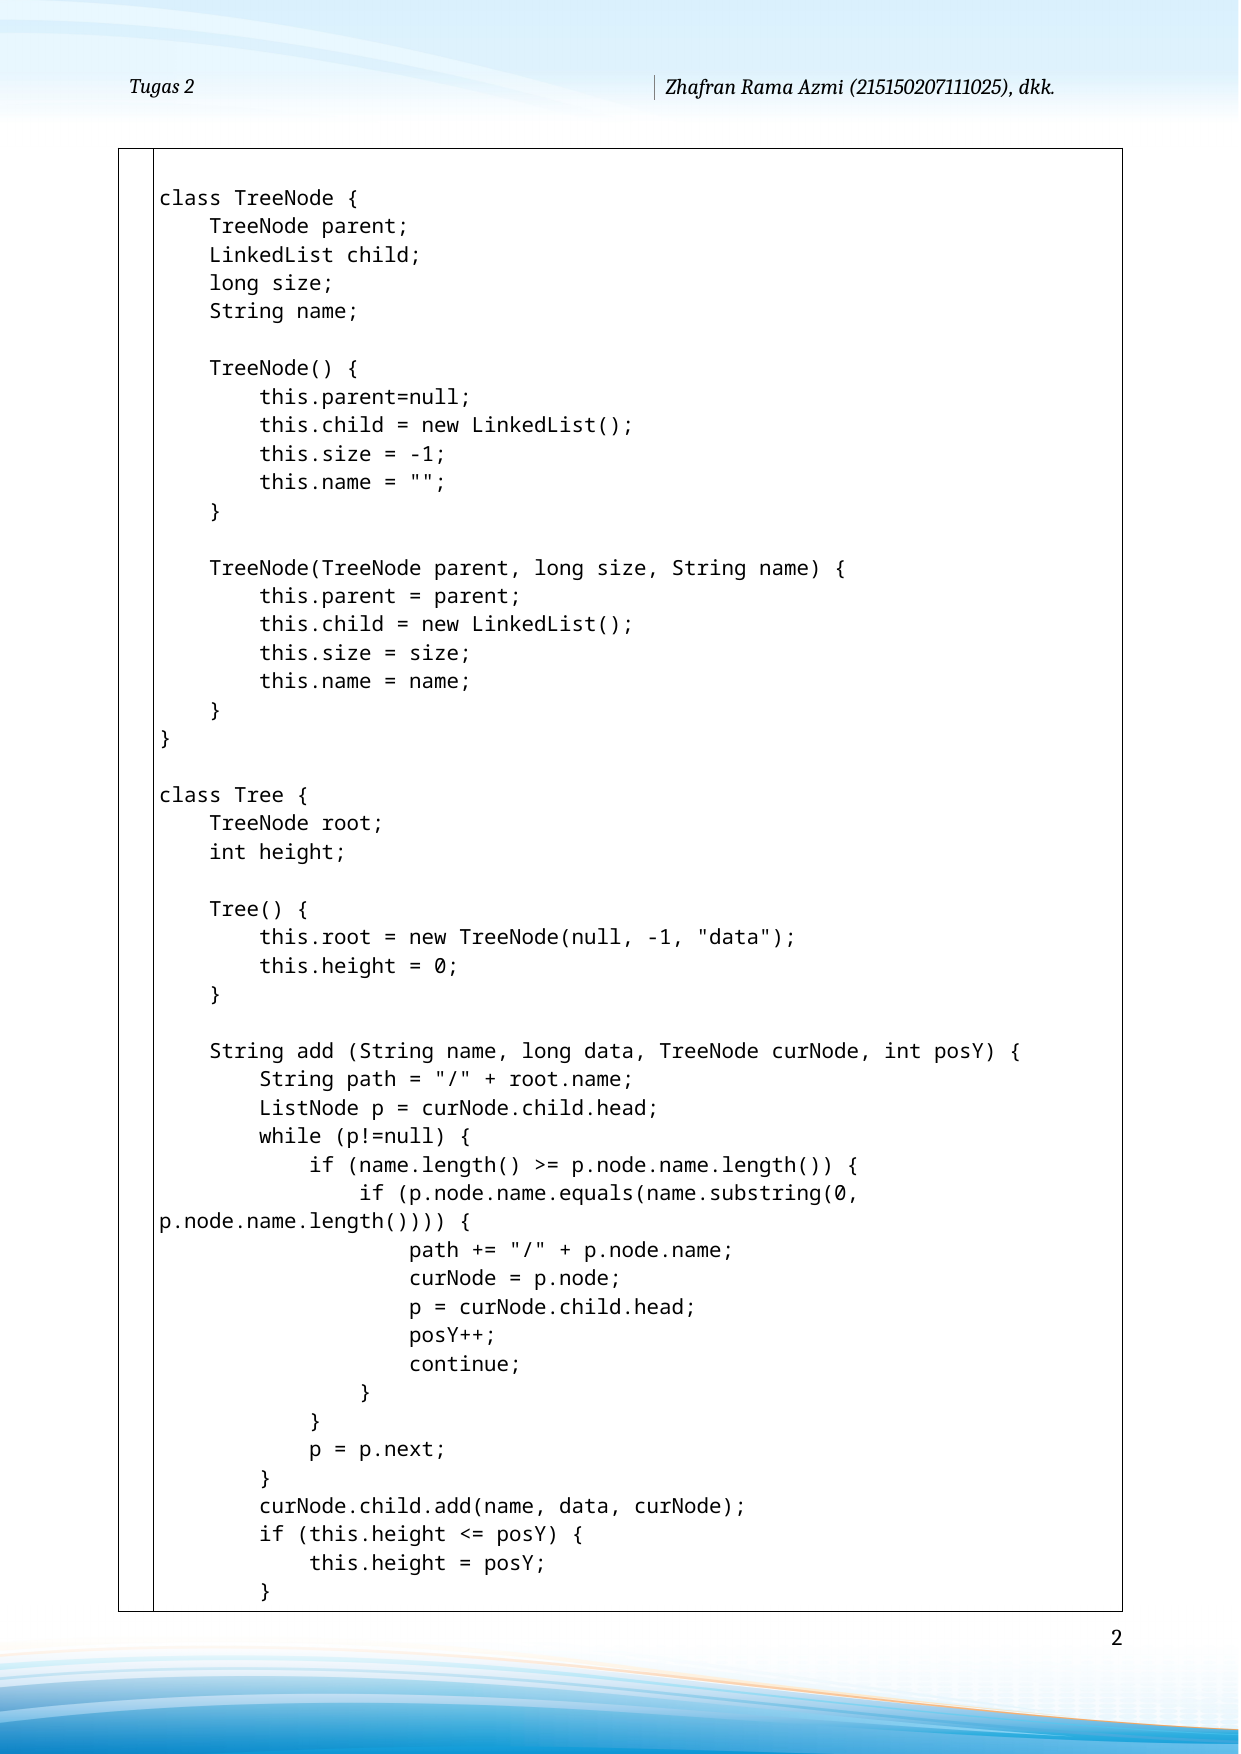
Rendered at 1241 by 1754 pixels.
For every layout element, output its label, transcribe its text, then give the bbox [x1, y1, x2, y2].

picture [0, 0, 1239, 147]
table_header class TreeNode { TreeNode parent; LinkedList child; long size; String name; TreeNode() { this.parent=null; this.child = new LinkedList(); this.size = -1; this.name = ""; } TreeNode(TreeNode parent, long size, String name) { this.parent = parent; this.child = new LinkedList(); this.size = size; this.name = name; } } class Tree { TreeNode root; int height; Tree() { this.root = new TreeNode(null, -1, "data"); this.height = 0; } String add (String name, long data, TreeNode curNode, int posY) { String path = "/" + root.name; ListNode p = curNode.child.head; while (p!=null) { if (name.length() >= p.node.name.length()) { if (p.node.name.equals(name.substring(0, p.node.name.length()))) { path += "/" + p.node.name; curNode = p.node; p = curNode.child.head; posY++; continue; } } p = p.next; } curNode.child.add(name, data, curNode); if (this.height <= posY) { this.height = posY; } [154, 149, 1122, 1611]
table_header [119, 149, 153, 1611]
picture [0, 1605, 1239, 1754]
